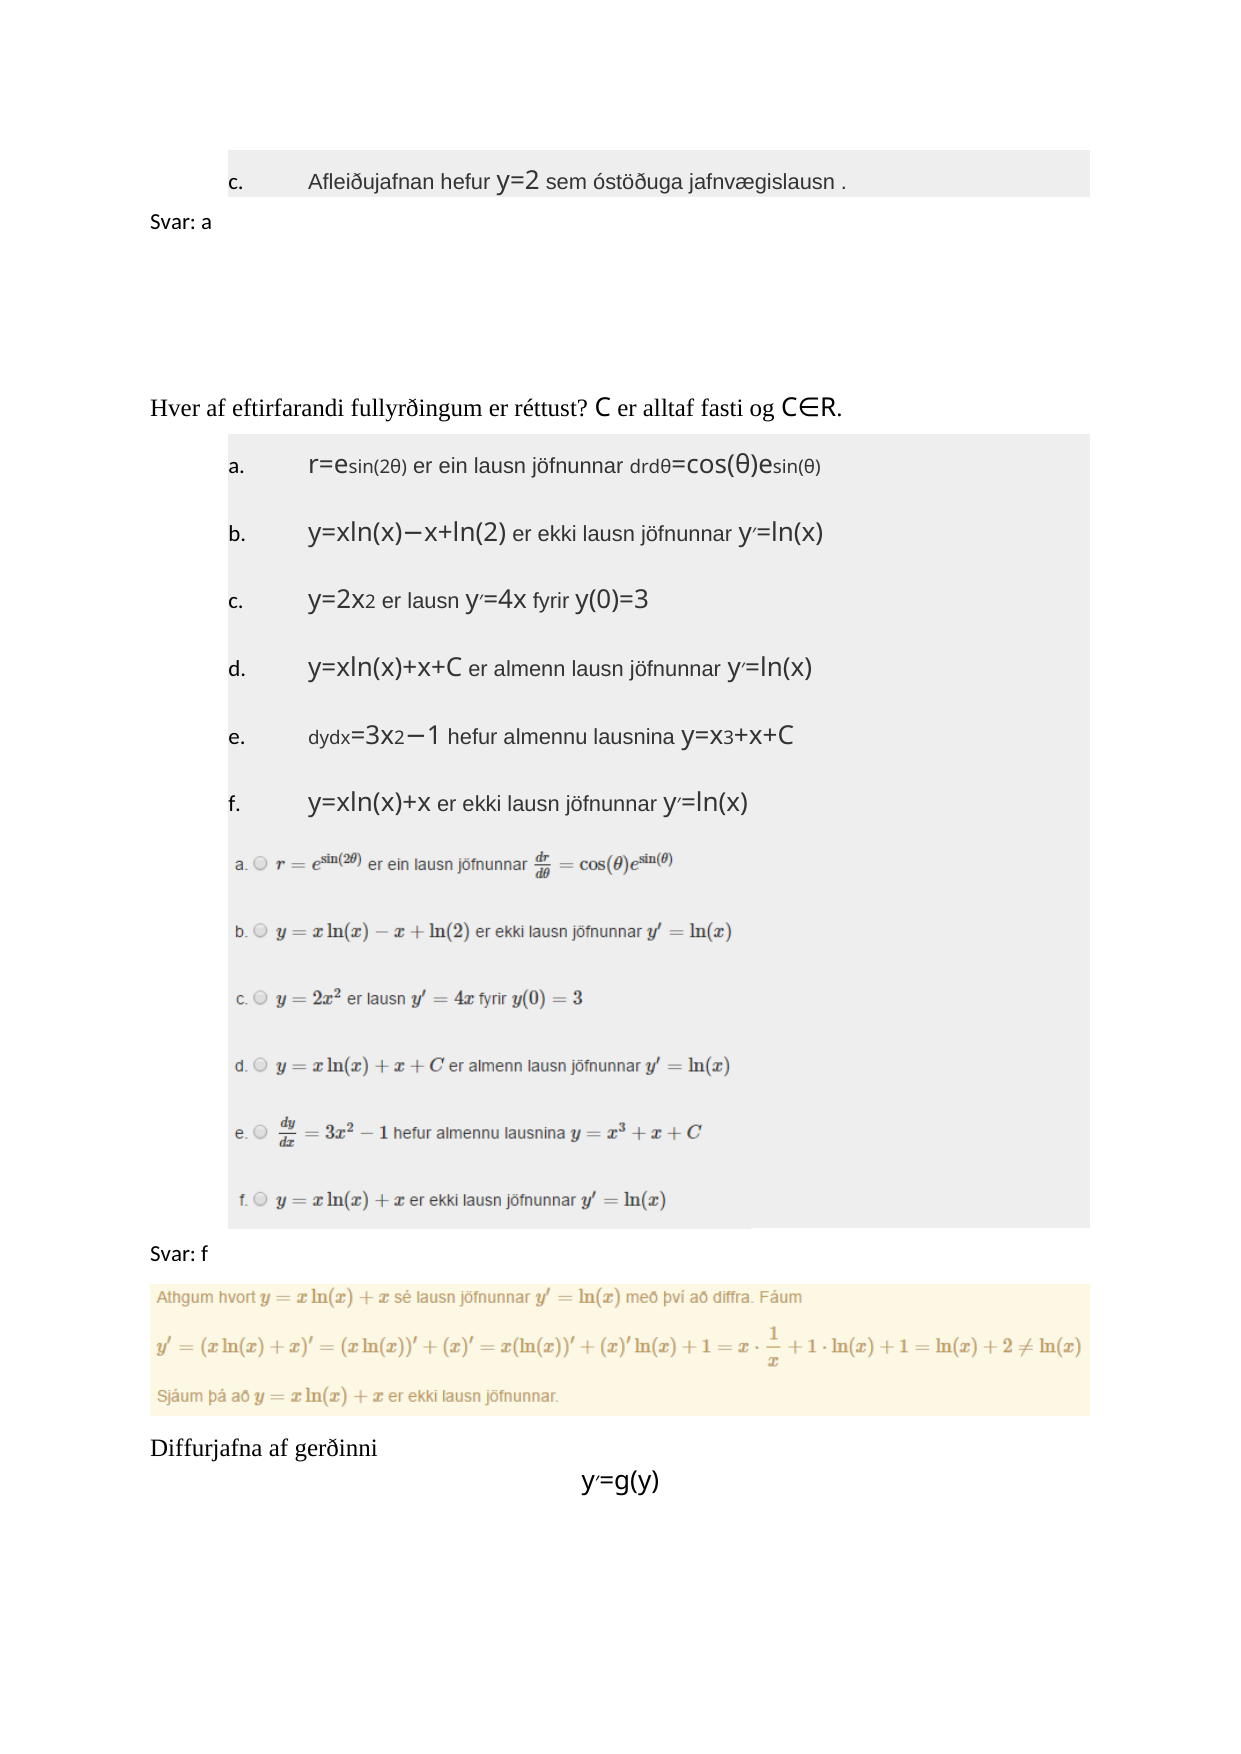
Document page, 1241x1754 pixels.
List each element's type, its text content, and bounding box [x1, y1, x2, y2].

list y=xln(x)+x+C er almenn lausn jöfnunnar y′=ln(x) [228, 637, 1090, 684]
list y=xln(x)+x er ekki lausn jöfnunnar y′=ln(x) [228, 773, 1090, 819]
list dydx=3x2−1 hefur almennu lausnina y=x3+x+C [228, 705, 1090, 752]
list r=esin(2θ) er ein lausn jöfnunnar drdθ=cos(θ)esin(θ) [228, 434, 1090, 481]
text Svar: f [150, 1239, 1090, 1267]
list y=2x2 er lausn y′=4x fyrir y(0)=3 [228, 569, 1090, 616]
text Diffurjafna af gerðinni [150, 1433, 1090, 1461]
text y′=g(y) [150, 1461, 1090, 1497]
list y=xln(x)−x+ln(2) er ekki lausn jöfnunnar y′=ln(x) [228, 502, 1090, 549]
list Afleiðujafnan hefur y=2 sem óstöðuga jafnvægislausn . [228, 150, 1090, 197]
text Hver af eftirfarandi fullyrðingum er réttust? C er alltaf fasti og C∈R. [150, 388, 1090, 424]
text Svar: a [150, 207, 1090, 235]
